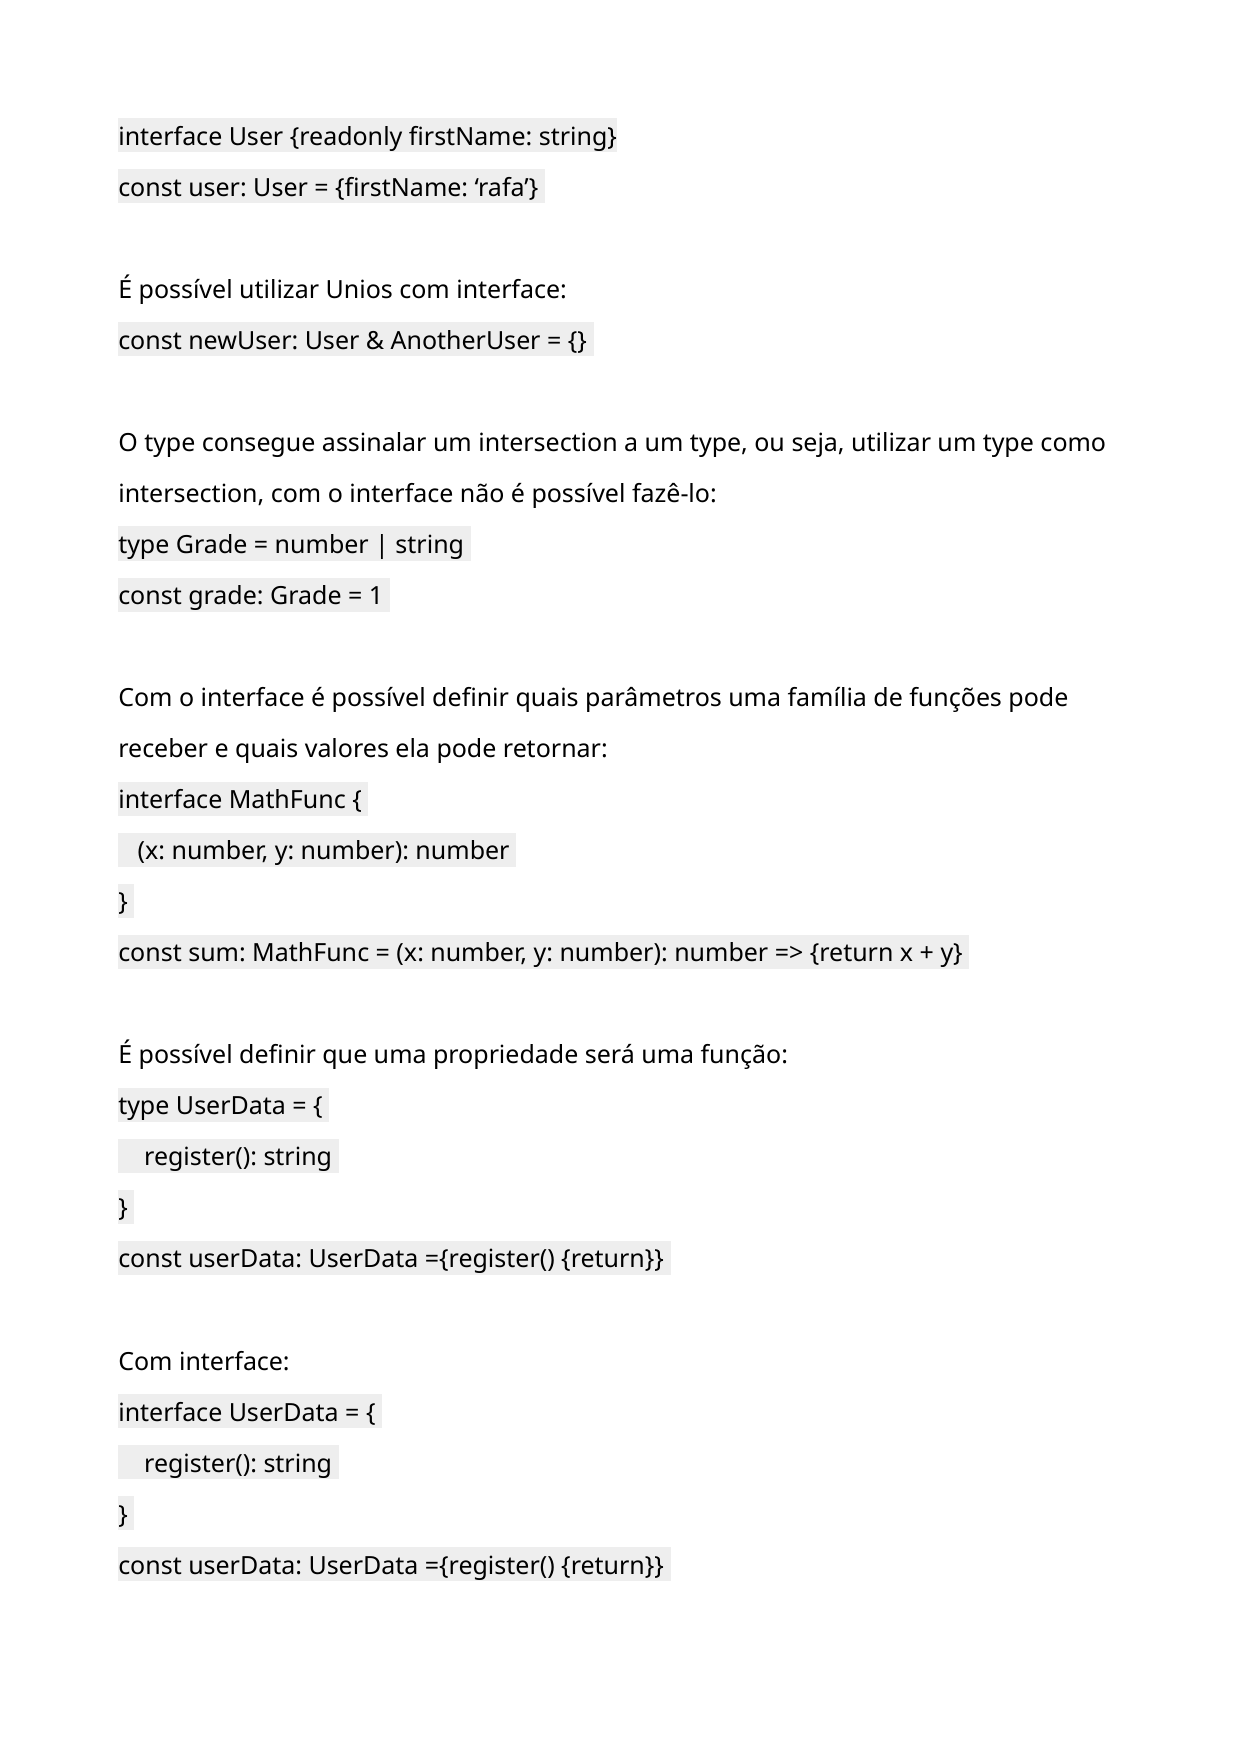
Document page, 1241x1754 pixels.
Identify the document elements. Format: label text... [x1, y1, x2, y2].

text const userData: UserData ={register() {return}} [118, 1547, 1122, 1581]
text É possível utilizar Unios com interface: [118, 271, 1122, 305]
text register(): string [118, 1139, 1122, 1173]
text O type consegue assinalar um intersection a um type, ou seja, utilizar um type como intersection, com o interface não é possível fazê-lo: [118, 424, 1122, 509]
text const sum: MathFunc = (x: number, y: number): number => {return x + y} [118, 935, 1122, 969]
text } [118, 884, 1122, 918]
text É possível definir que uma propriedade será uma função: [118, 1037, 1122, 1071]
text const grade: Grade = 1 [118, 577, 1122, 612]
text register(): string [118, 1445, 1122, 1479]
text } [118, 1190, 1122, 1224]
text const user: User = {firstName: ‘rafa’} [118, 169, 1122, 203]
text } [118, 1496, 1122, 1530]
text Com interface: [118, 1343, 1122, 1377]
text const userData: UserData ={register() {return}} [118, 1241, 1122, 1275]
text type Grade = number | string [118, 526, 1122, 561]
text (x: number, y: number): number [118, 833, 1122, 867]
text interface UserData = { [118, 1394, 1122, 1428]
text type UserData = { [118, 1088, 1122, 1122]
text const newUser: User & AnotherUser = {} [118, 322, 1122, 356]
text interface MathFunc { [118, 782, 1122, 816]
text interface User {readonly firstName: string} [118, 118, 1122, 152]
text Com o interface é possível definir quais parâmetros uma família de funções pode receber e quais valores ela pode retornar: [118, 679, 1122, 765]
